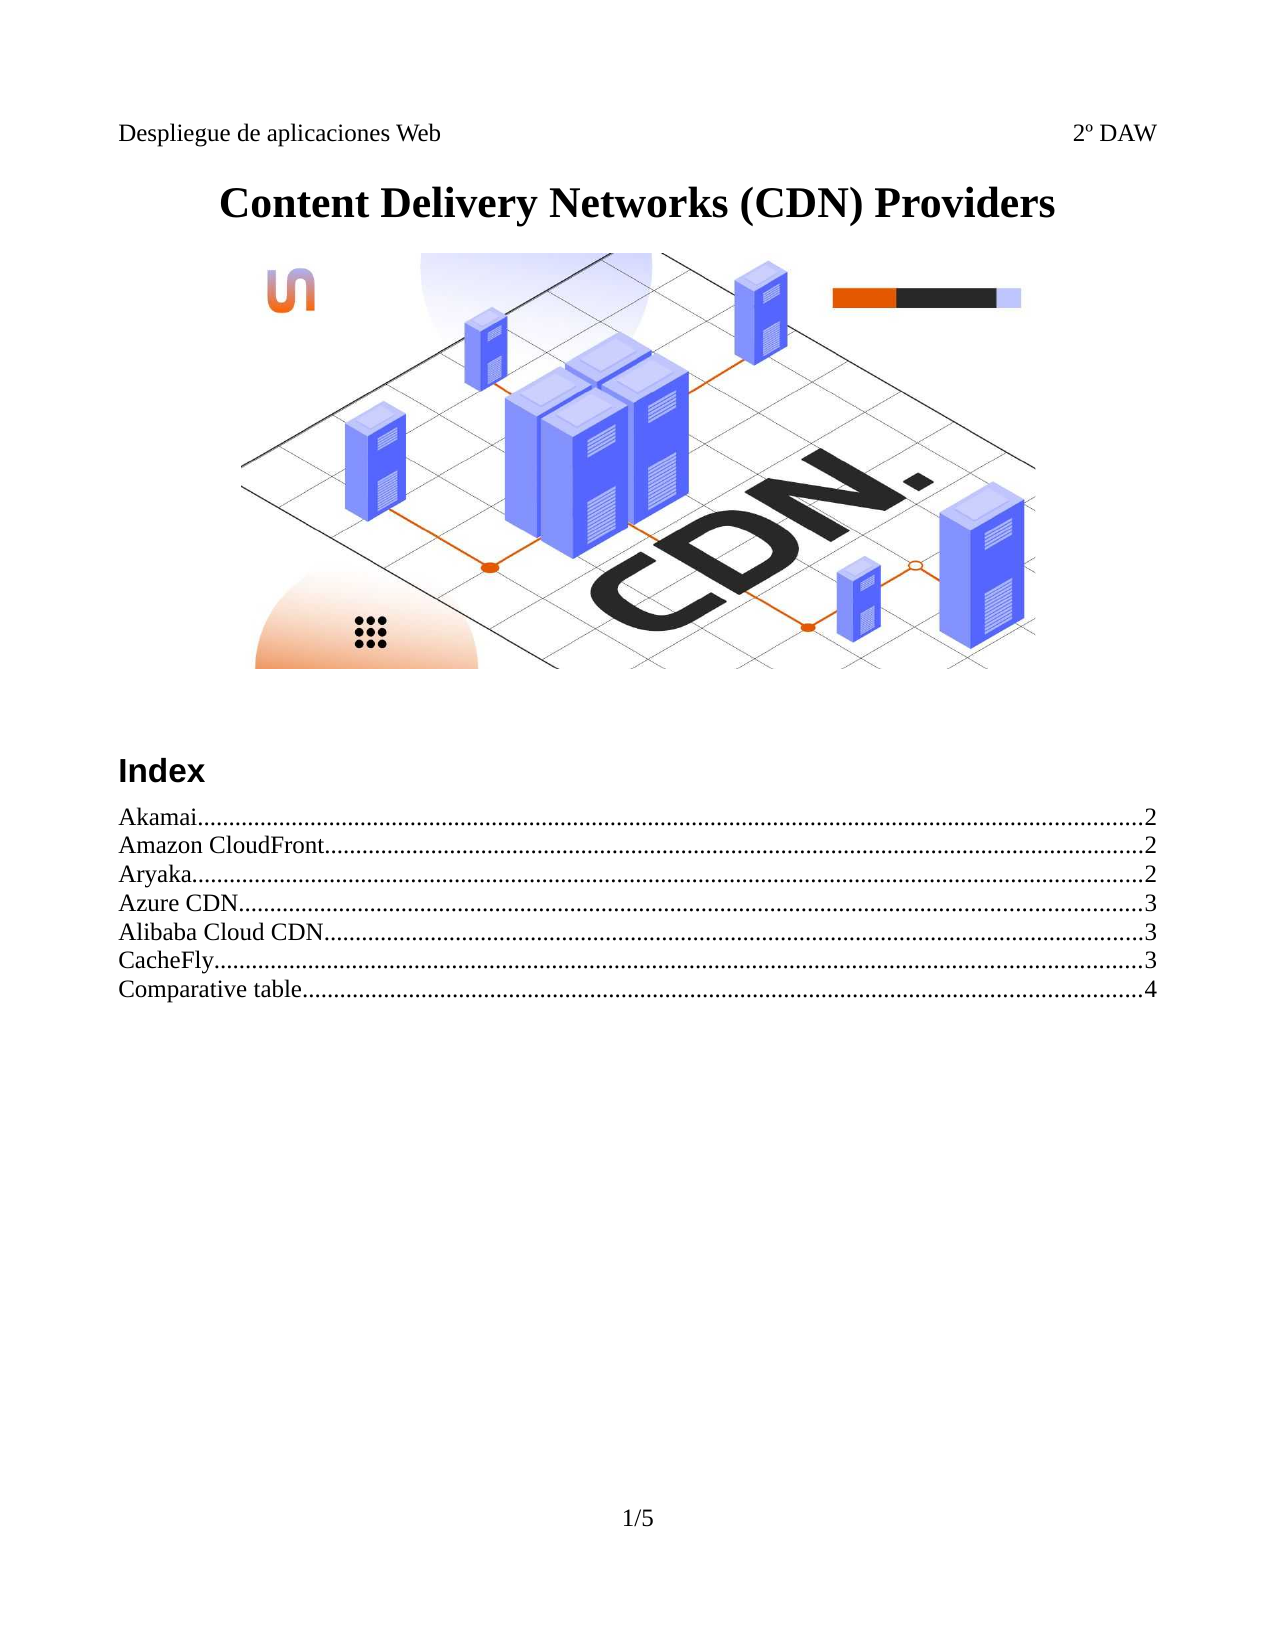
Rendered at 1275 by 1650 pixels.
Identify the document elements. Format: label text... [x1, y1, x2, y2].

text Aryaka 2 [118, 859, 1157, 888]
text Content Delivery Networks (CDN) Providers [118, 176, 1157, 227]
text CacheFly 3 [118, 945, 1157, 974]
text Alibaba Cloud CDN 3 [118, 917, 1157, 945]
picture [241, 253, 1036, 669]
text Amazon CloudFront 2 [118, 830, 1157, 859]
text Comparative table 4 [118, 974, 1157, 1003]
text Akamai 2 [118, 802, 1157, 830]
text Azure CDN 3 [118, 888, 1157, 917]
subtitle Index [118, 751, 1157, 789]
